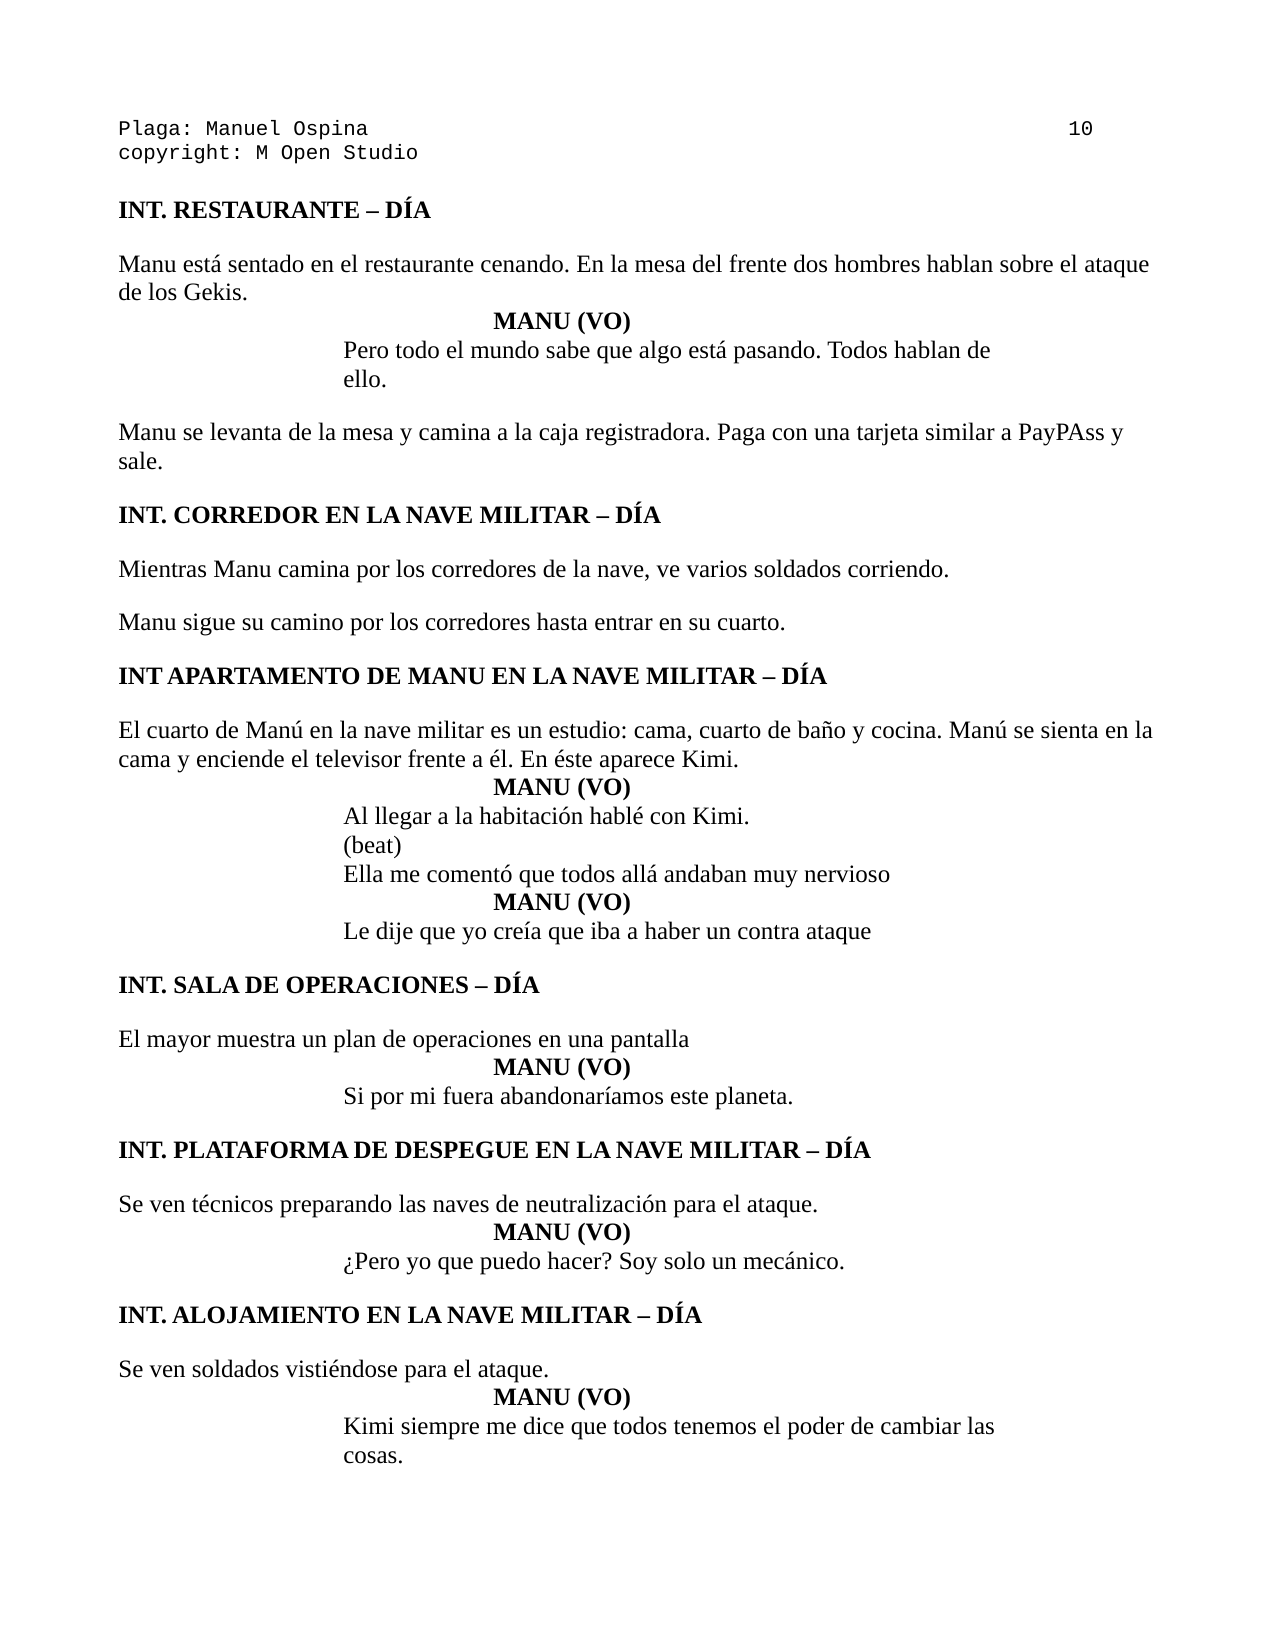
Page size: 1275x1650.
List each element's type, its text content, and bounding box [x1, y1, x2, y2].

text (beat) [343, 830, 1007, 859]
text Manu sigue su camino por los corredores hasta entrar en su cuarto. [118, 607, 1157, 636]
text El cuarto de Manú en la nave militar es un estudio: cama, cuarto de baño y cocina. Manú se sienta en la cama y enciende el televisor frente a él. En éste aparece Kimi. [118, 715, 1157, 772]
text Manu está sentado en el restaurante cenando. En la mesa del frente dos hombres hablan sobre el ataque de los Gekis. [118, 249, 1157, 306]
text Pero todo el mundo sabe que algo está pasando. Todos hablan de ello. [343, 335, 1007, 392]
text Le dije que yo creía que iba a haber un contra ataque [343, 916, 1007, 945]
text Se ven técnicos preparando las naves de neutralización para el ataque. [118, 1189, 1157, 1217]
text Manu (VO) [493, 772, 1007, 801]
text Int Apartamento de manu en la nave militar – día [118, 661, 1157, 690]
text MANU (VO) [493, 1382, 1007, 1411]
text Int. Corredor en la nave militar – día [118, 500, 1157, 529]
text Se ven soldados vistiéndose para el ataque. [118, 1354, 1157, 1382]
text Al llegar a la habitación hablé con Kimi. [343, 801, 1007, 830]
text ¿Pero yo que puedo hacer? Soy solo un mecánico. [343, 1246, 1007, 1275]
text Manu (VO) [493, 887, 1007, 916]
text Int. Alojamiento en la nave militar – día [118, 1300, 1157, 1329]
text Ella me comentó que todos allá andaban muy nervioso [343, 859, 1007, 887]
text Manu (VO) [493, 1217, 1007, 1246]
text Si por mi fuera abandonaríamos este planeta. [343, 1081, 1007, 1110]
text Int. Plataforma de despegue en la nave militar – día [118, 1135, 1157, 1164]
text Mientras Manu camina por los corredores de la nave, ve varios soldados corriendo. [118, 554, 1157, 582]
text Manu (VO) [493, 1052, 1007, 1081]
text Kimi siempre me dice que todos tenemos el poder de cambiar las cosas. [343, 1411, 1007, 1469]
text Manu (VO) [493, 306, 1007, 335]
text El mayor muestra un plan de operaciones en una pantalla [118, 1024, 1157, 1052]
text Int. Sala de operaciones – día [118, 970, 1157, 999]
text Manu se levanta de la mesa y camina a la caja registradora. Paga con una tarjeta similar a PayPAss y sale. [118, 417, 1157, 475]
text Int. Restaurante – día [118, 195, 1157, 224]
